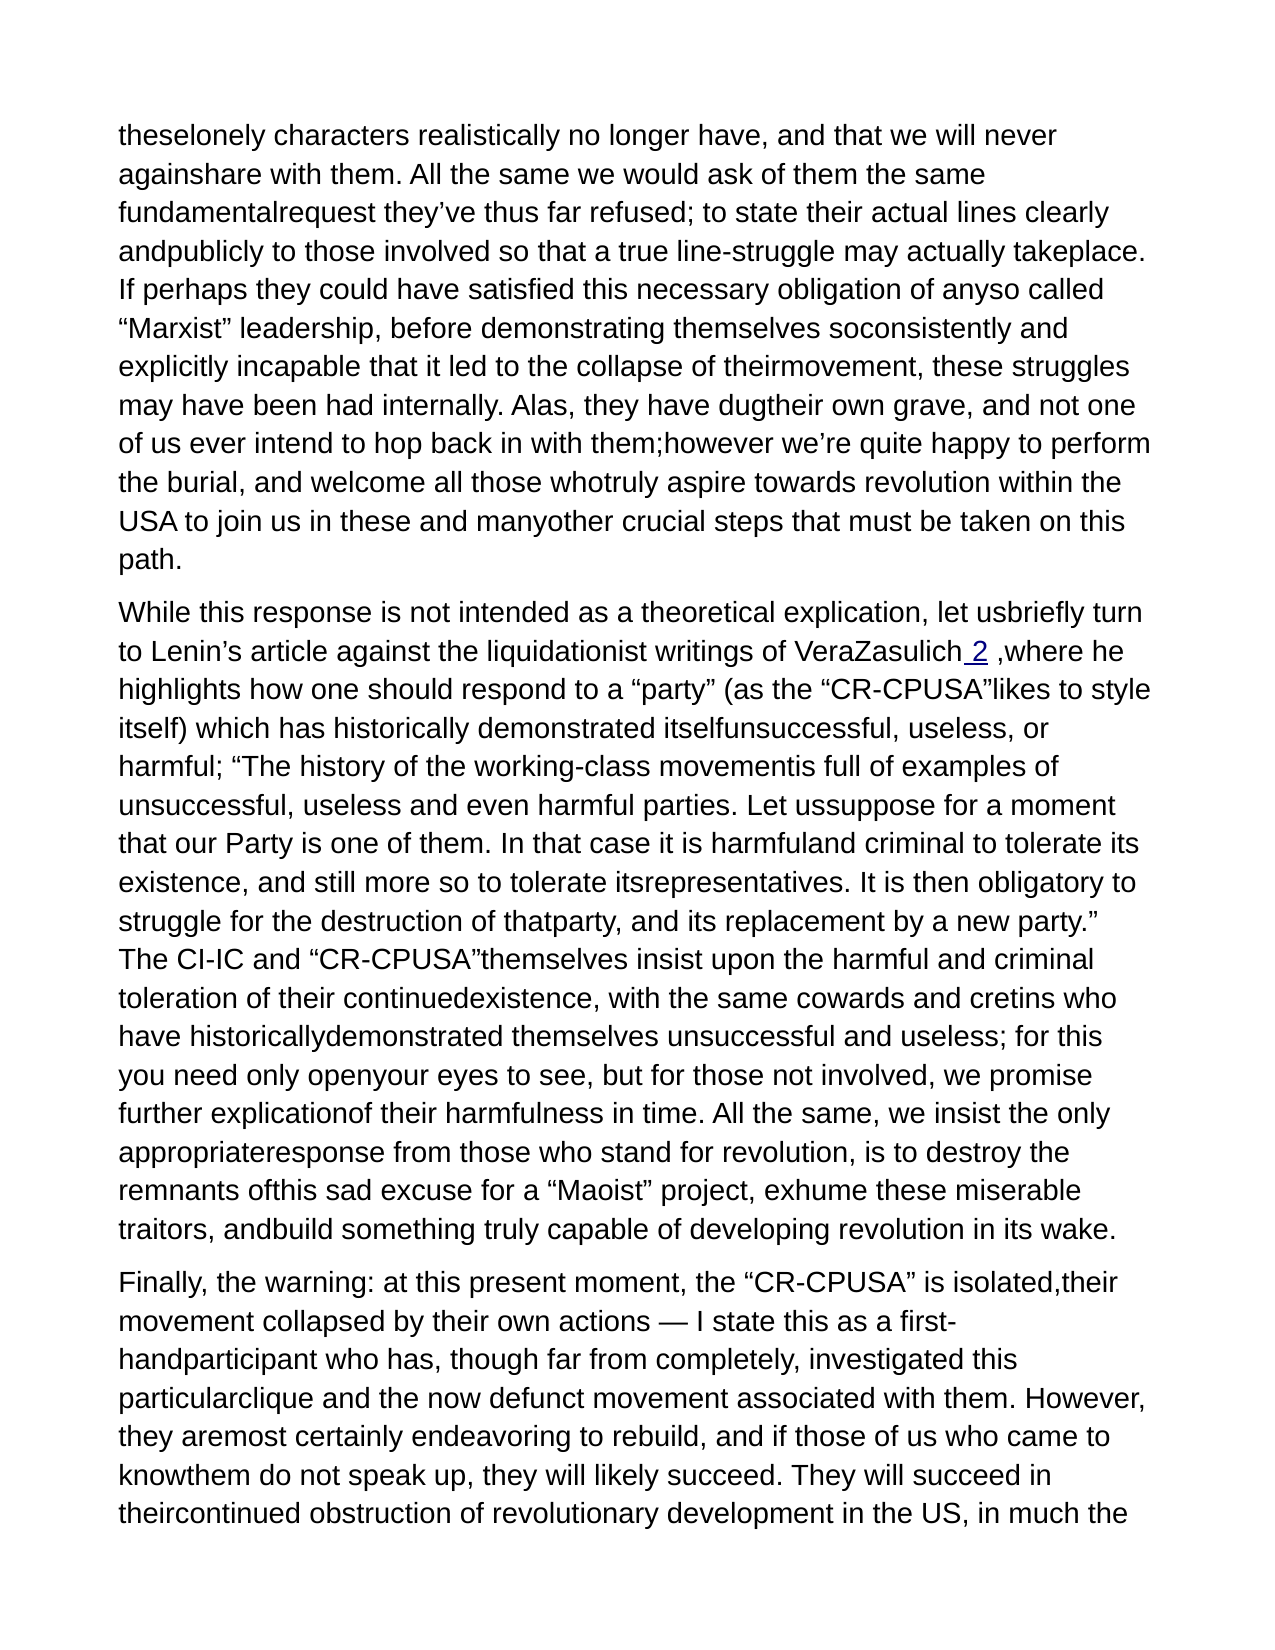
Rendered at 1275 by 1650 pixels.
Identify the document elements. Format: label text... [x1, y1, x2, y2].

text theselonely characters realistically no longer have, and that we will never againshare with them. All the same we would ask of them the same fundamentalrequest they’ve thus far refused; to state their actual lines clearly andpublicly to those involved so that a true line-struggle may actually takeplace. If perhaps they could have satisfied this necessary obligation of anyso called “Marxist” leadership, before demonstrating themselves soconsistently and explicitly incapable that it led to the collapse of theirmovement, these struggles may have been had internally. Alas, they have dugtheir own grave, and not one of us ever intend to hop back in with them;however we’re quite happy to perform the burial, and welcome all those whotruly aspire towards revolution within the USA to join us in these and manyother crucial steps that must be taken on this path. [118, 118, 1157, 576]
text While this response is not intended as a theoretical explication, let usbriefly turn to Lenin’s article against the liquidationist writings of VeraZasulich 2 ,where he highlights how one should respond to a “party” (as the “CR-CPUSA”likes to style itself) which has historically demonstrated itselfunsuccessful, useless, or harmful; “The history of the working-class movementis full of examples of unsuccessful, useless and even harmful parties. Let ussuppose for a moment that our Party is one of them. In that case it is harmfuland criminal to tolerate its existence, and still more so to tolerate itsrepresentatives. It is then obligatory to struggle for the destruction of thatparty, and its replacement by a new party.” The CI-IC and “CR-CPUSA”themselves insist upon the harmful and criminal toleration of their continuedexistence, with the same cowards and cretins who have historicallydemonstrated themselves unsuccessful and useless; for this you need only openyour eyes to see, but for those not involved, we promise further explicationof their harmfulness in time. All the same, we insist the only appropriateresponse from those who stand for revolution, is to destroy the remnants ofthis sad excuse for a “Maoist” project, exhume these miserable traitors, andbuild something truly capable of developing revolution in its wake. [118, 595, 1157, 1245]
text Finally, the warning: at this present moment, the “CR-CPUSA” is isolated,their movement collapsed by their own actions — I state this as a first-handparticipant who has, though far from completely, investigated this particularclique and the now defunct movement associated with them. However, they aremost certainly endeavoring to rebuild, and if those of us who came to knowthem do not speak up, they will likely succeed. They will succeed in theircontinued obstruction of revolutionary development in the US, in much the [118, 1265, 1157, 1530]
